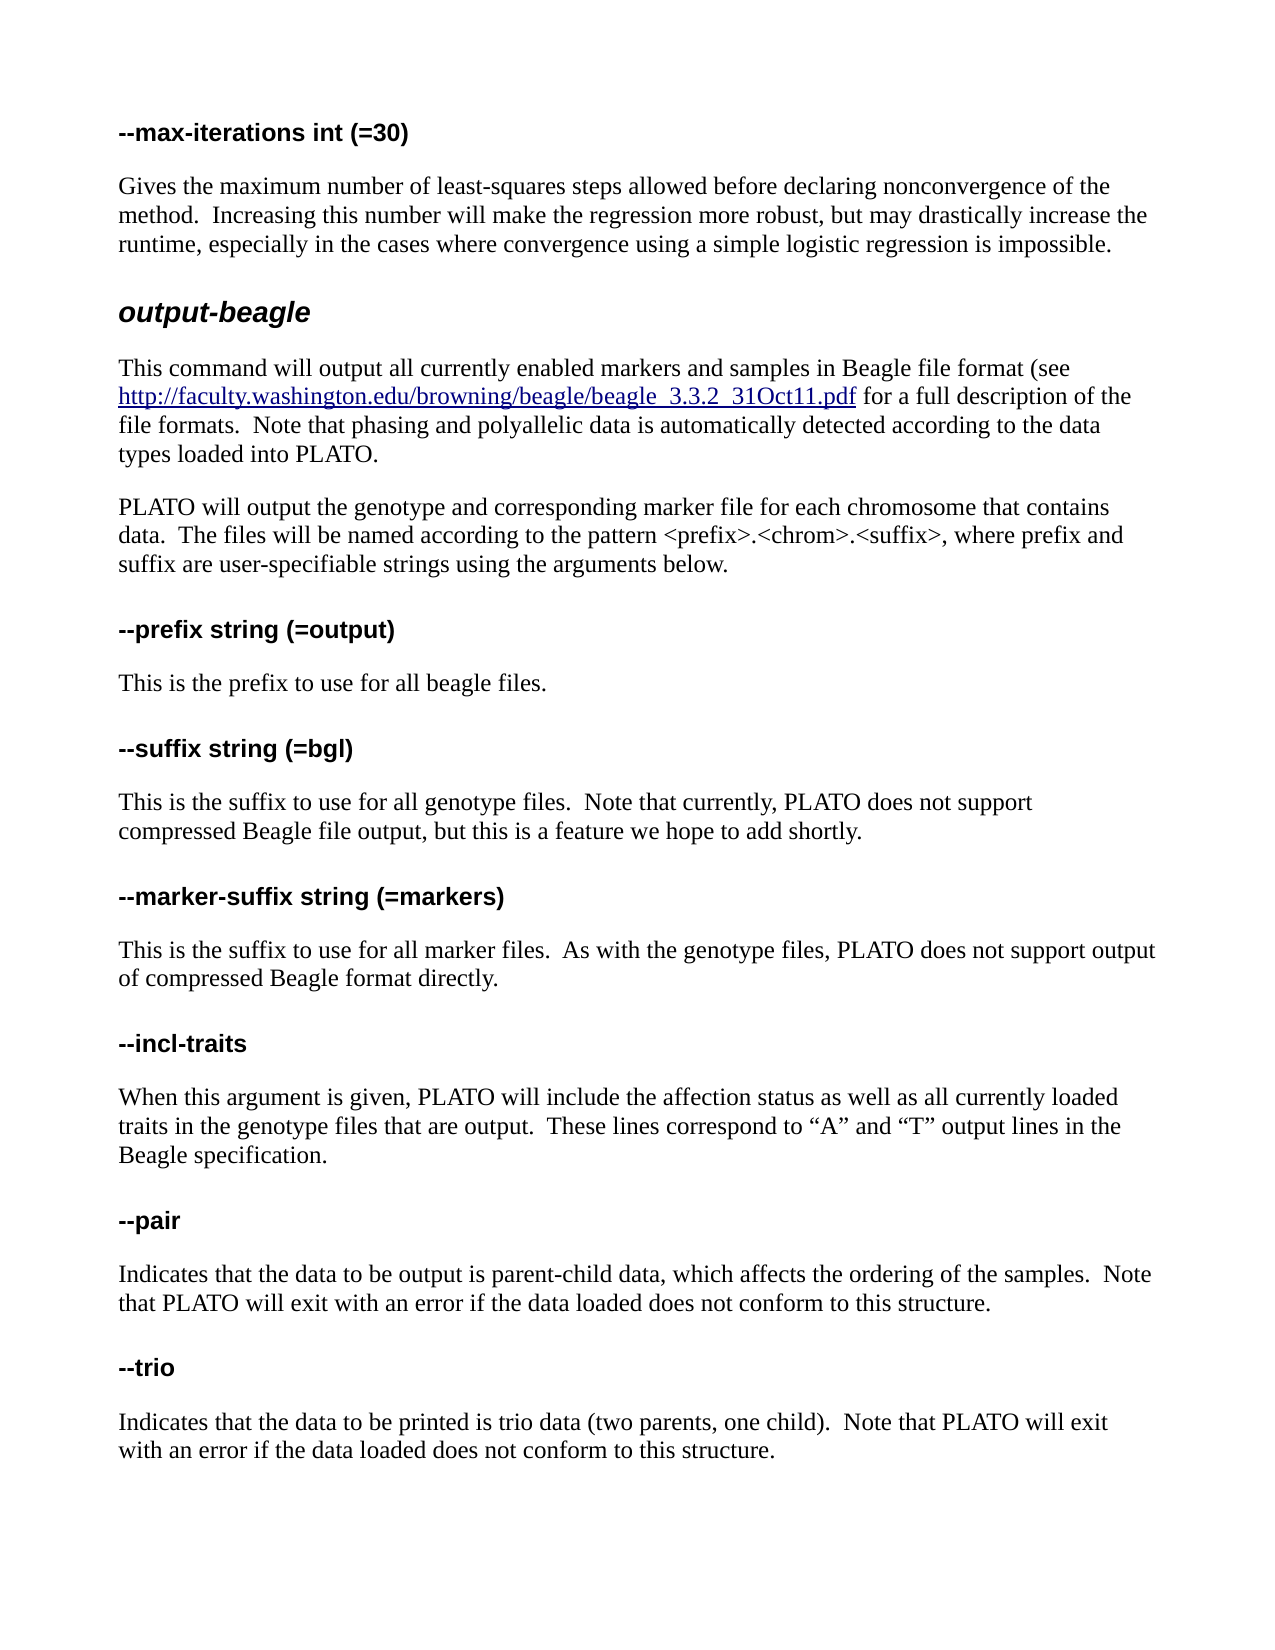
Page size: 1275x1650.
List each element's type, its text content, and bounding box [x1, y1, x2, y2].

subtitle --pair [118, 1206, 1157, 1234]
subtitle --incl-traits [118, 1029, 1157, 1058]
text Indicates that the data to be printed is trio data (two parents, one child). Note that PLATO will exit with an error if the data loaded does not conform to this structure. [118, 1407, 1157, 1464]
subtitle --suffix string (=bgl) [118, 734, 1157, 762]
text Gives the maximum number of least-squares steps allowed before declaring nonconvergence of the method. Increasing this number will make the regression more robust, but may drastically increase the runtime, especially in the cases where convergence using a simple logistic regression is impossible. [118, 171, 1157, 258]
text This is the prefix to use for all beagle files. [118, 668, 1157, 697]
subtitle --marker-suffix string (=markers) [118, 881, 1157, 910]
text When this argument is given, PLATO will include the affection status as well as all currently loaded traits in the genotype files that are output. These lines correspond to “A” and “T” output lines in the Beagle specification. [118, 1082, 1157, 1169]
text This is the suffix to use for all marker files. As with the genotype files, PLATO does not support output of compressed Beagle format directly. [118, 935, 1157, 992]
text This command will output all currently enabled markers and samples in Beagle file format (see http://faculty.washington.edu/browning/beagle/beagle_3.3.2_31Oct11.pdf for a full description of the file formats. Note that phasing and polyallelic data is automatically detected according to the data types loaded into PLATO. [118, 353, 1157, 468]
subtitle output-beagle [118, 294, 1157, 328]
text This is the suffix to use for all genotype files. Note that currently, PLATO does not support compressed Beagle file output, but this is a feature we hope to add shortly. [118, 787, 1157, 844]
subtitle --prefix string (=output) [118, 615, 1157, 643]
text PLATO will output the genotype and corresponding marker file for each chromosome that contains data. The files will be named according to the pattern <prefix>.<chrom>.<suffix>, where prefix and suffix are user-specifiable strings using the arguments below. [118, 492, 1157, 578]
subtitle --max-iterations int (=30) [118, 118, 1157, 147]
text Indicates that the data to be output is parent-child data, which affects the ordering of the samples. Note that PLATO will exit with an error if the data loaded does not conform to this structure. [118, 1259, 1157, 1316]
subtitle --trio [118, 1353, 1157, 1382]
